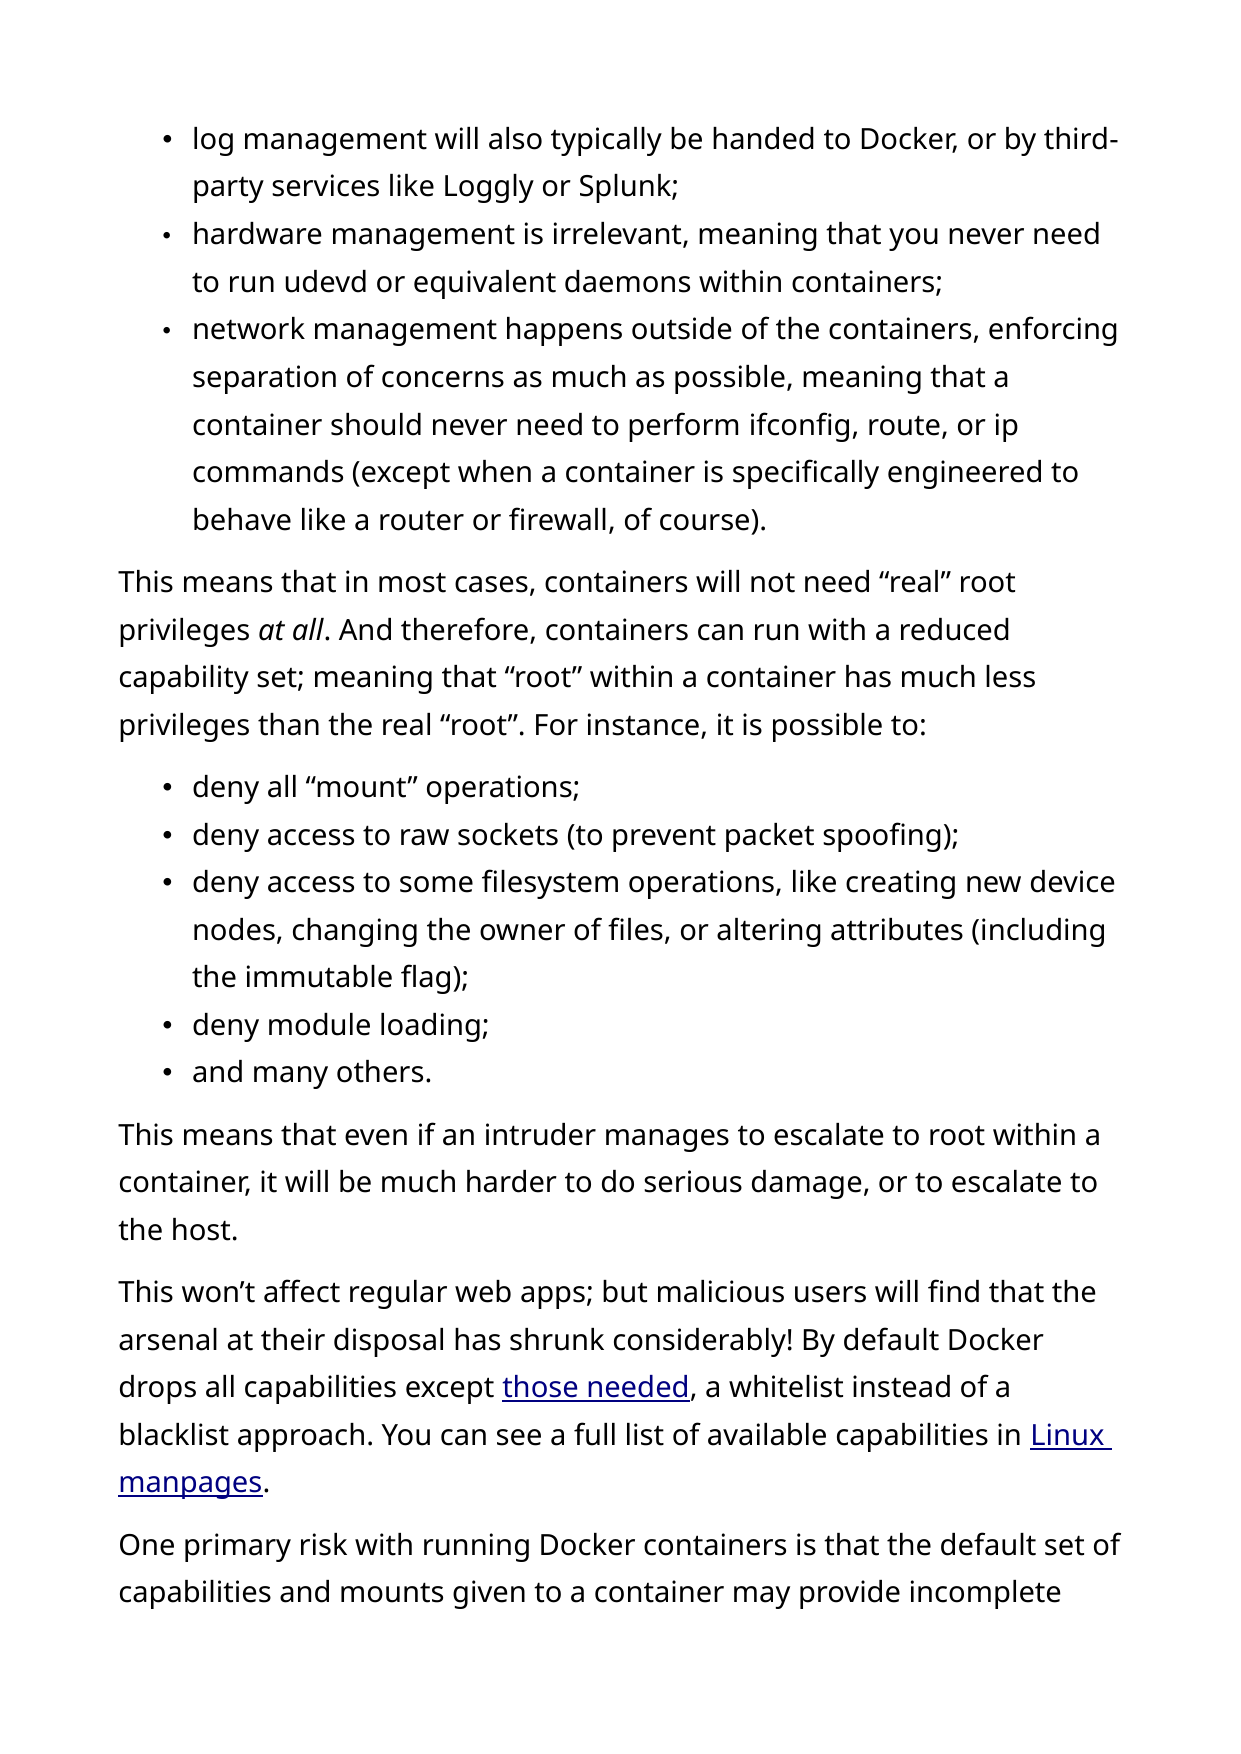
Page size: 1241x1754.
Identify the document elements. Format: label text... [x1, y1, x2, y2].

list deny access to raw sockets (to prevent packet spoofing); [162, 814, 1122, 853]
text One primary risk with running Docker containers is that the default set of capabilities and mounts given to a container may provide incomplete [118, 1524, 1122, 1611]
list and many others. [162, 1052, 1122, 1091]
list network management happens outside of the containers, enforcing separation of concerns as much as possible, meaning that a container should never need to perform ifconfig, route, or ip commands (except when a container is specifically engineered to behave like a router or firewall, of course). [162, 308, 1122, 539]
list deny access to some filesystem operations, like creating new device nodes, changing the owner of files, or altering attributes (including the immutable flag); [162, 861, 1122, 996]
text This won’t affect regular web apps; but malicious users will find that the arsenal at their disposal has shrunk considerably! By default Docker drops all capabilities except those needed, a whitelist instead of a blacklist approach. You can see a full list of available capabilities in Linux manpages. [118, 1271, 1122, 1501]
text This means that even if an intruder manages to escalate to root within a container, it will be much harder to do serious damage, or to escalate to the host. [118, 1114, 1122, 1249]
list log management will also typically be handed to Docker, or by third-party services like Loggly or Splunk; [162, 118, 1122, 205]
list deny module loading; [162, 1004, 1122, 1044]
list deny all “mount” operations; [162, 766, 1122, 806]
list hardware management is irrelevant, meaning that you never need to run udevd or equivalent daemons within containers; [162, 213, 1122, 301]
text This means that in most cases, containers will not need “real” root privileges at all. And therefore, containers can run with a reduced capability set; meaning that “root” within a container has much less privileges than the real “root”. For instance, it is possible to: [118, 561, 1122, 744]
